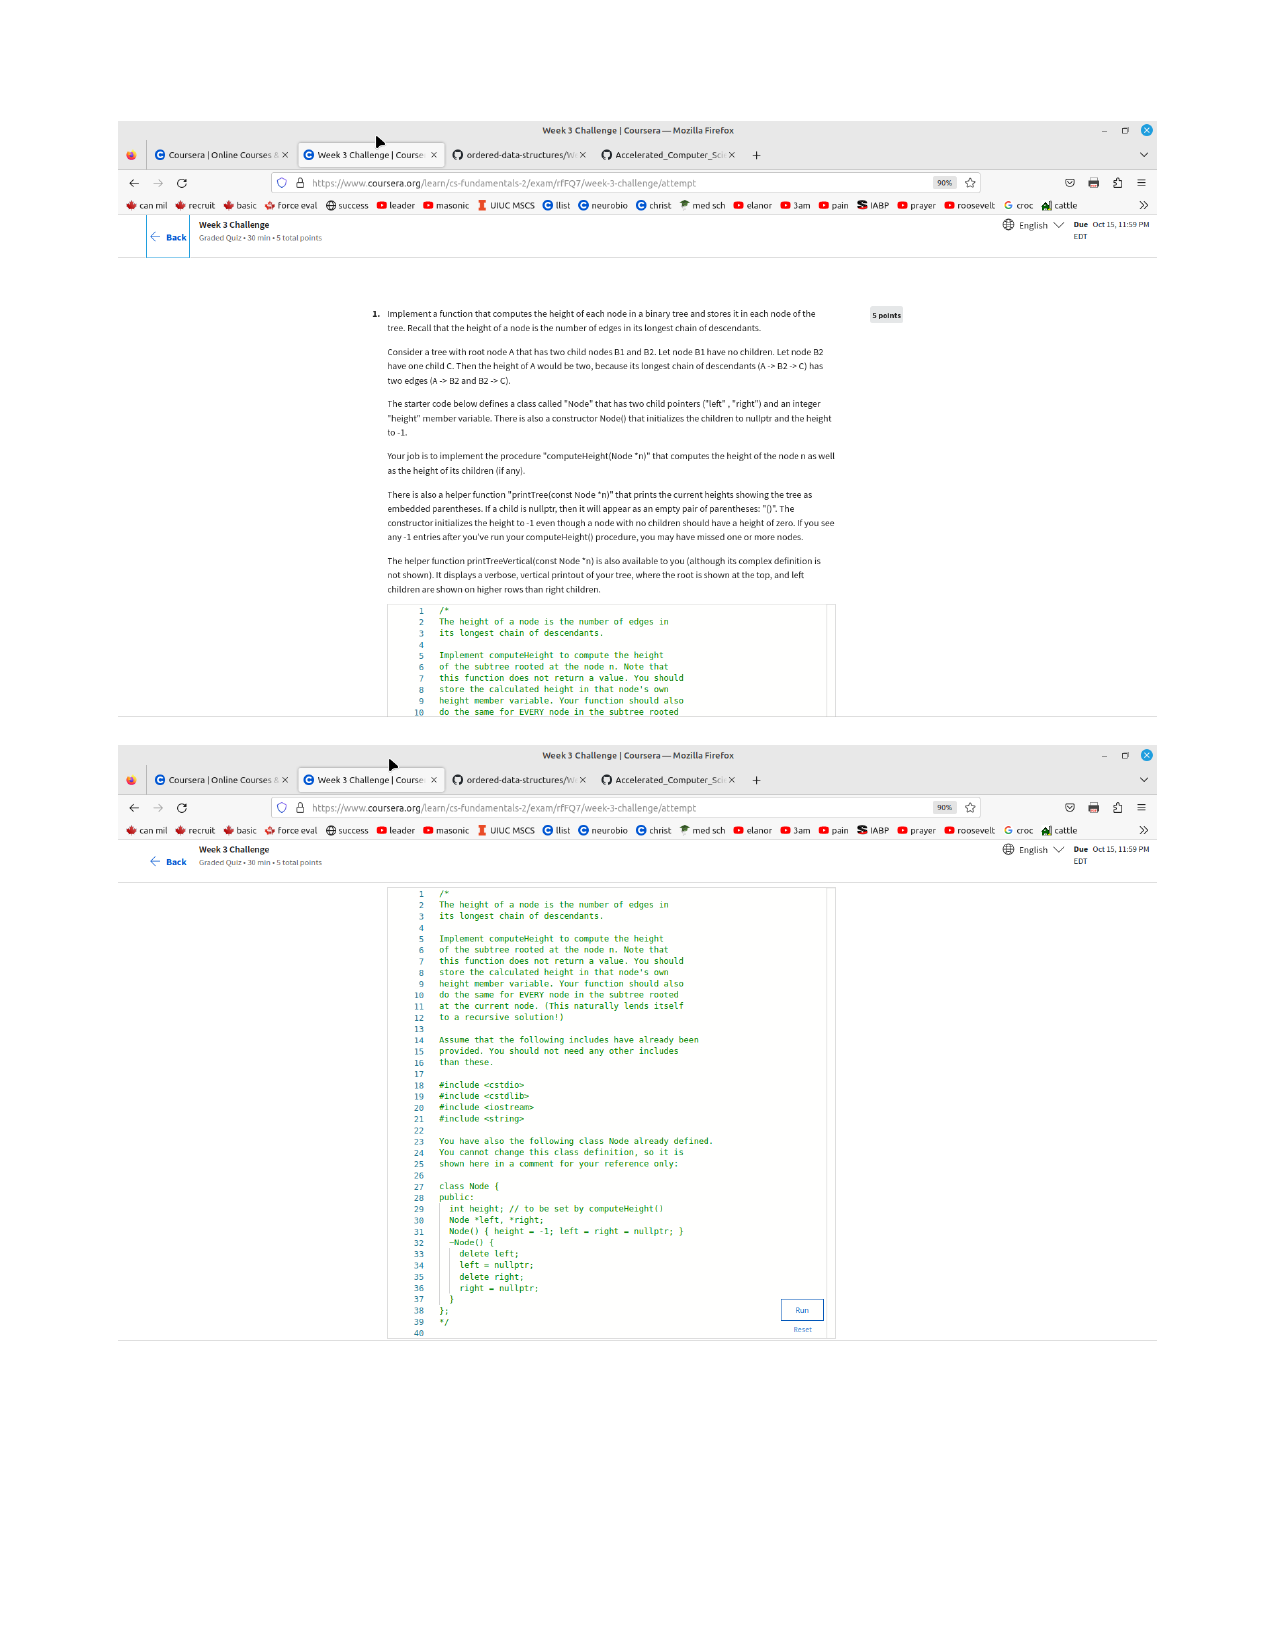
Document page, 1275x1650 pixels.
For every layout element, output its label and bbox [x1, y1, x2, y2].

picture [118, 121, 1157, 717]
picture [118, 745, 1157, 1341]
